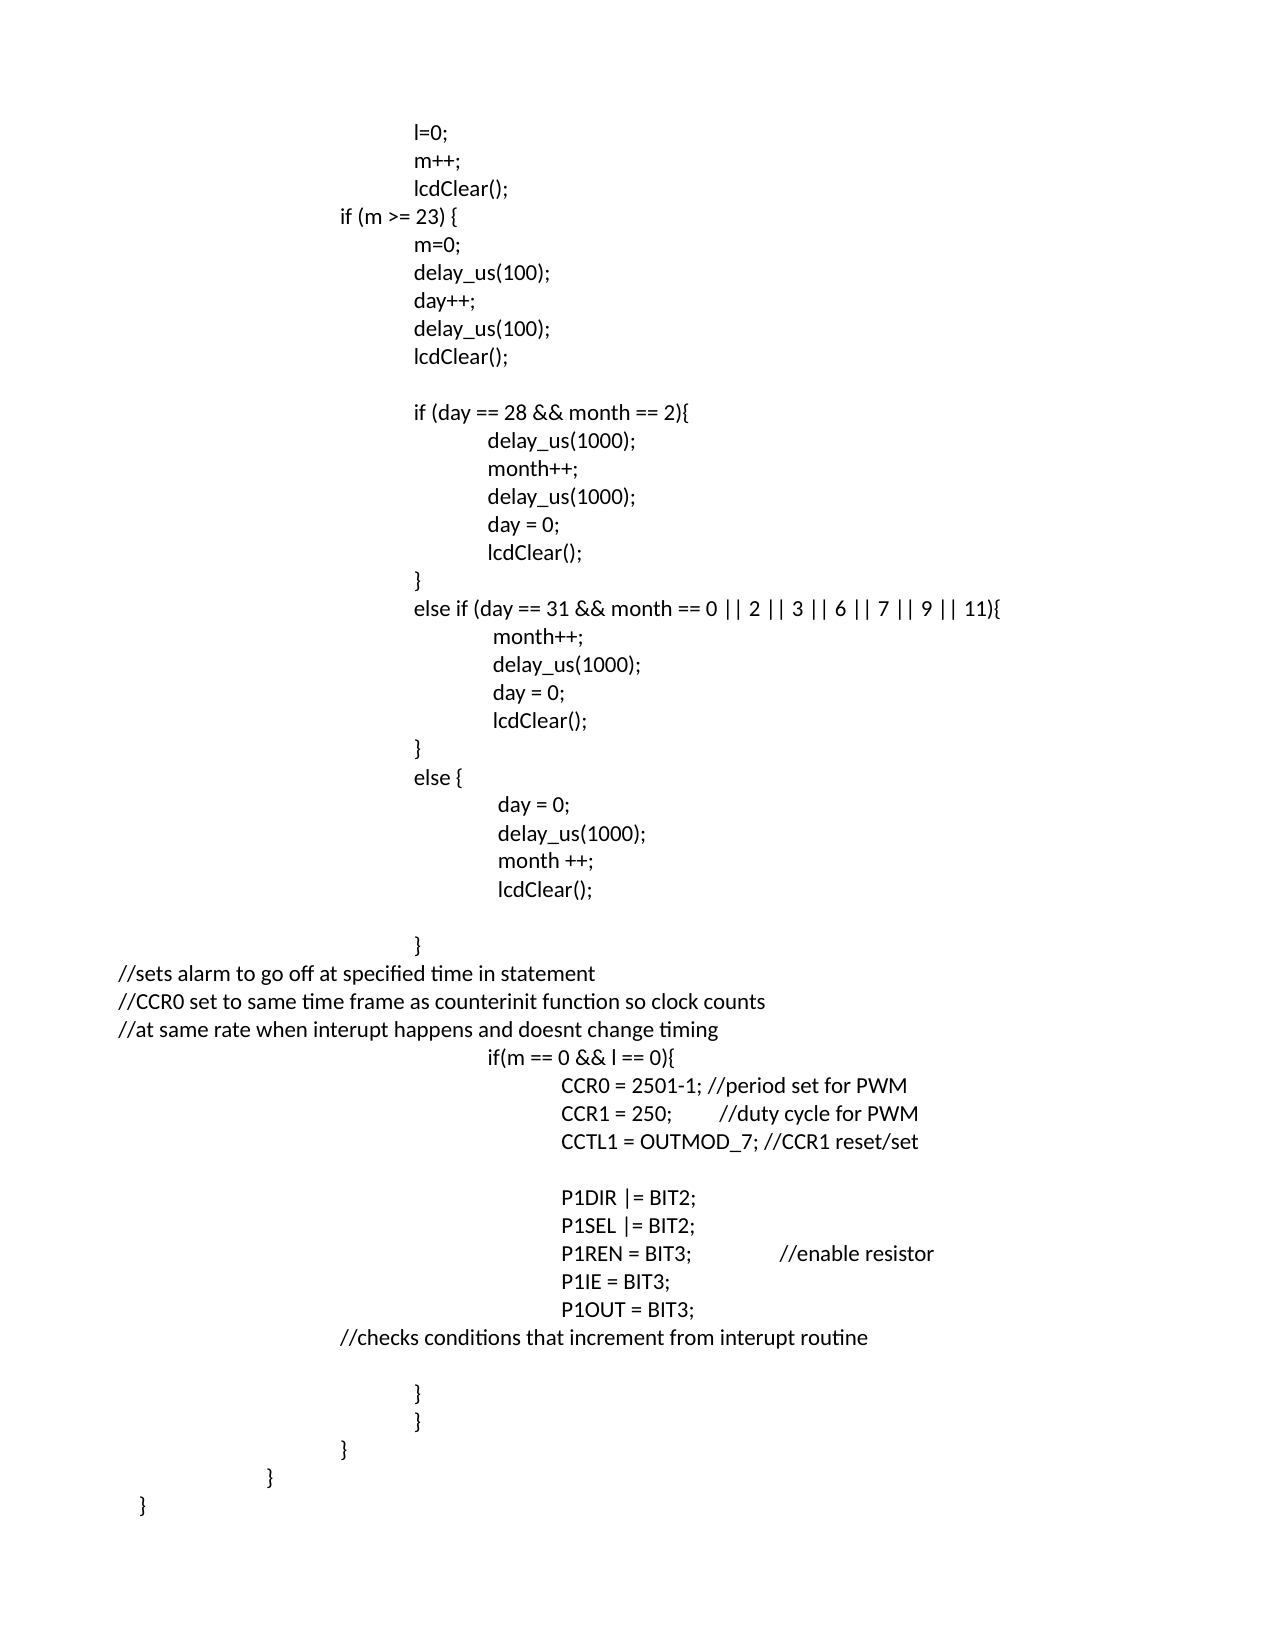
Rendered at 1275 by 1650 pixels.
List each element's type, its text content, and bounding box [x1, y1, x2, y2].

text //at same rate when interupt happens and doesnt change timing [118, 1015, 1157, 1043]
text P1REN = BIT3; //enable resistor [118, 1239, 1157, 1267]
text m=0; [118, 230, 1157, 258]
text month ++; [118, 847, 1157, 875]
text day++; [118, 286, 1157, 314]
text day = 0; [118, 678, 1157, 707]
text } [118, 566, 1157, 594]
text else if (day == 31 && month == 0 || 2 || 3 || 6 || 7 || 9 || 11){ [118, 594, 1157, 622]
text CCR1 = 250; //duty cycle for PWM [118, 1099, 1157, 1127]
text //checks conditions that increment from interupt routine [118, 1323, 1157, 1351]
text } [118, 1491, 1157, 1519]
text l=0; [118, 118, 1157, 146]
text if(m == 0 && l == 0){ [118, 1043, 1157, 1071]
text lcdClear(); [118, 538, 1157, 566]
text //sets alarm to go off at specified time in statement [118, 959, 1157, 987]
text } [118, 1407, 1157, 1435]
text lcdClear(); [118, 174, 1157, 202]
text //CCR0 set to same time frame as counterinit function so clock counts [118, 987, 1157, 1015]
text m++; [118, 146, 1157, 174]
text } [118, 931, 1157, 959]
text delay_us(100); [118, 258, 1157, 286]
text delay_us(1000); [118, 482, 1157, 510]
text delay_us(1000); [118, 426, 1157, 454]
text } [118, 1463, 1157, 1491]
text else { [118, 763, 1157, 791]
text day = 0; [118, 791, 1157, 819]
text P1OUT = BIT3; [118, 1295, 1157, 1323]
text delay_us(1000); [118, 819, 1157, 847]
text delay_us(100); [118, 314, 1157, 342]
text lcdClear(); [118, 707, 1157, 734]
text month++; [118, 622, 1157, 651]
text CCR0 = 2501-1; //period set for PWM [118, 1071, 1157, 1099]
text P1IE = BIT3; [118, 1267, 1157, 1295]
text CCTL1 = OUTMOD_7; //CCR1 reset/set [118, 1127, 1157, 1183]
text P1DIR |= BIT2; [118, 1183, 1157, 1211]
text lcdClear(); [118, 342, 1157, 370]
text } [118, 734, 1157, 763]
text lcdClear(); [118, 875, 1157, 903]
text P1SEL |= BIT2; [118, 1211, 1157, 1239]
text if (day == 28 && month == 2){ [118, 398, 1157, 426]
text day = 0; [118, 510, 1157, 538]
text } [118, 1435, 1157, 1463]
text month++; [118, 454, 1157, 482]
text } [118, 1379, 1157, 1407]
text delay_us(1000); [118, 651, 1157, 678]
text if (m >= 23) { [118, 202, 1157, 230]
